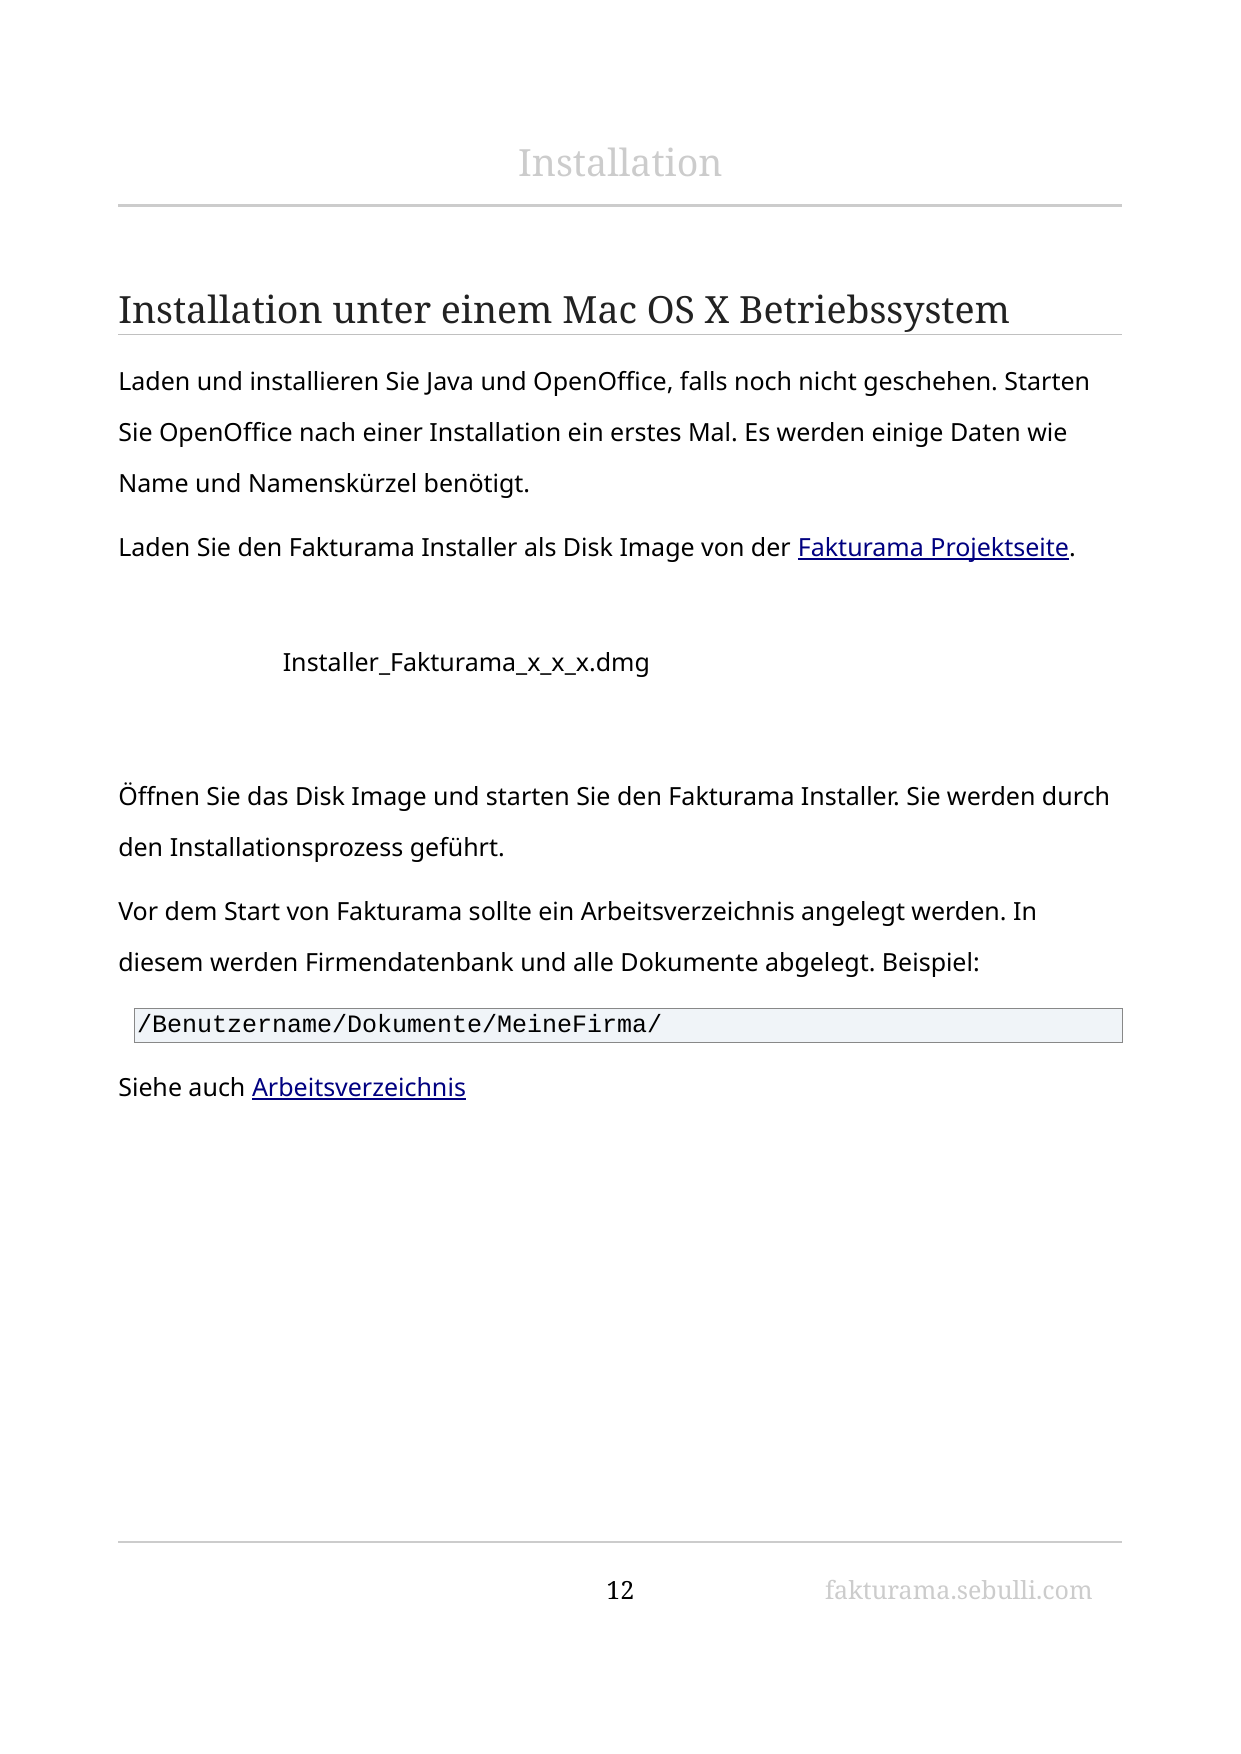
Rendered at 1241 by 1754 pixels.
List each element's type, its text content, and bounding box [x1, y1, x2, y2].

text Siehe auch Arbeitsverzeichnis [118, 1069, 1122, 1103]
subtitle Installation unter einem Mac OS X Betriebssystem [118, 283, 1122, 334]
text Vor dem Start von Fakturama sollte ein Arbeitsverzeichnis angelegt werden. In diesem werden Firmendatenbank und alle Dokumente abgelegt. Beispiel: [118, 893, 1122, 979]
text Installer_Fakturama_x_x_x.dmg [118, 593, 1122, 749]
text Laden und installieren Sie Java und OpenOffice, falls noch nicht geschehen. Starten Sie OpenOffice nach einer Installation ein erstes Mal. Es werden einige Daten wie Name und Namenskürzel benötigt. [118, 364, 1122, 500]
text /Benutzername/Dokumente/MeineFirma/ [135, 1009, 1122, 1042]
text Laden Sie den Fakturama Installer als Disk Image von der Fakturama Projektseite. [118, 529, 1122, 563]
text Öffnen Sie das Disk Image und starten Sie den Fakturama Installer. Sie werden durch den Installationsprozess geführt. [118, 779, 1122, 864]
